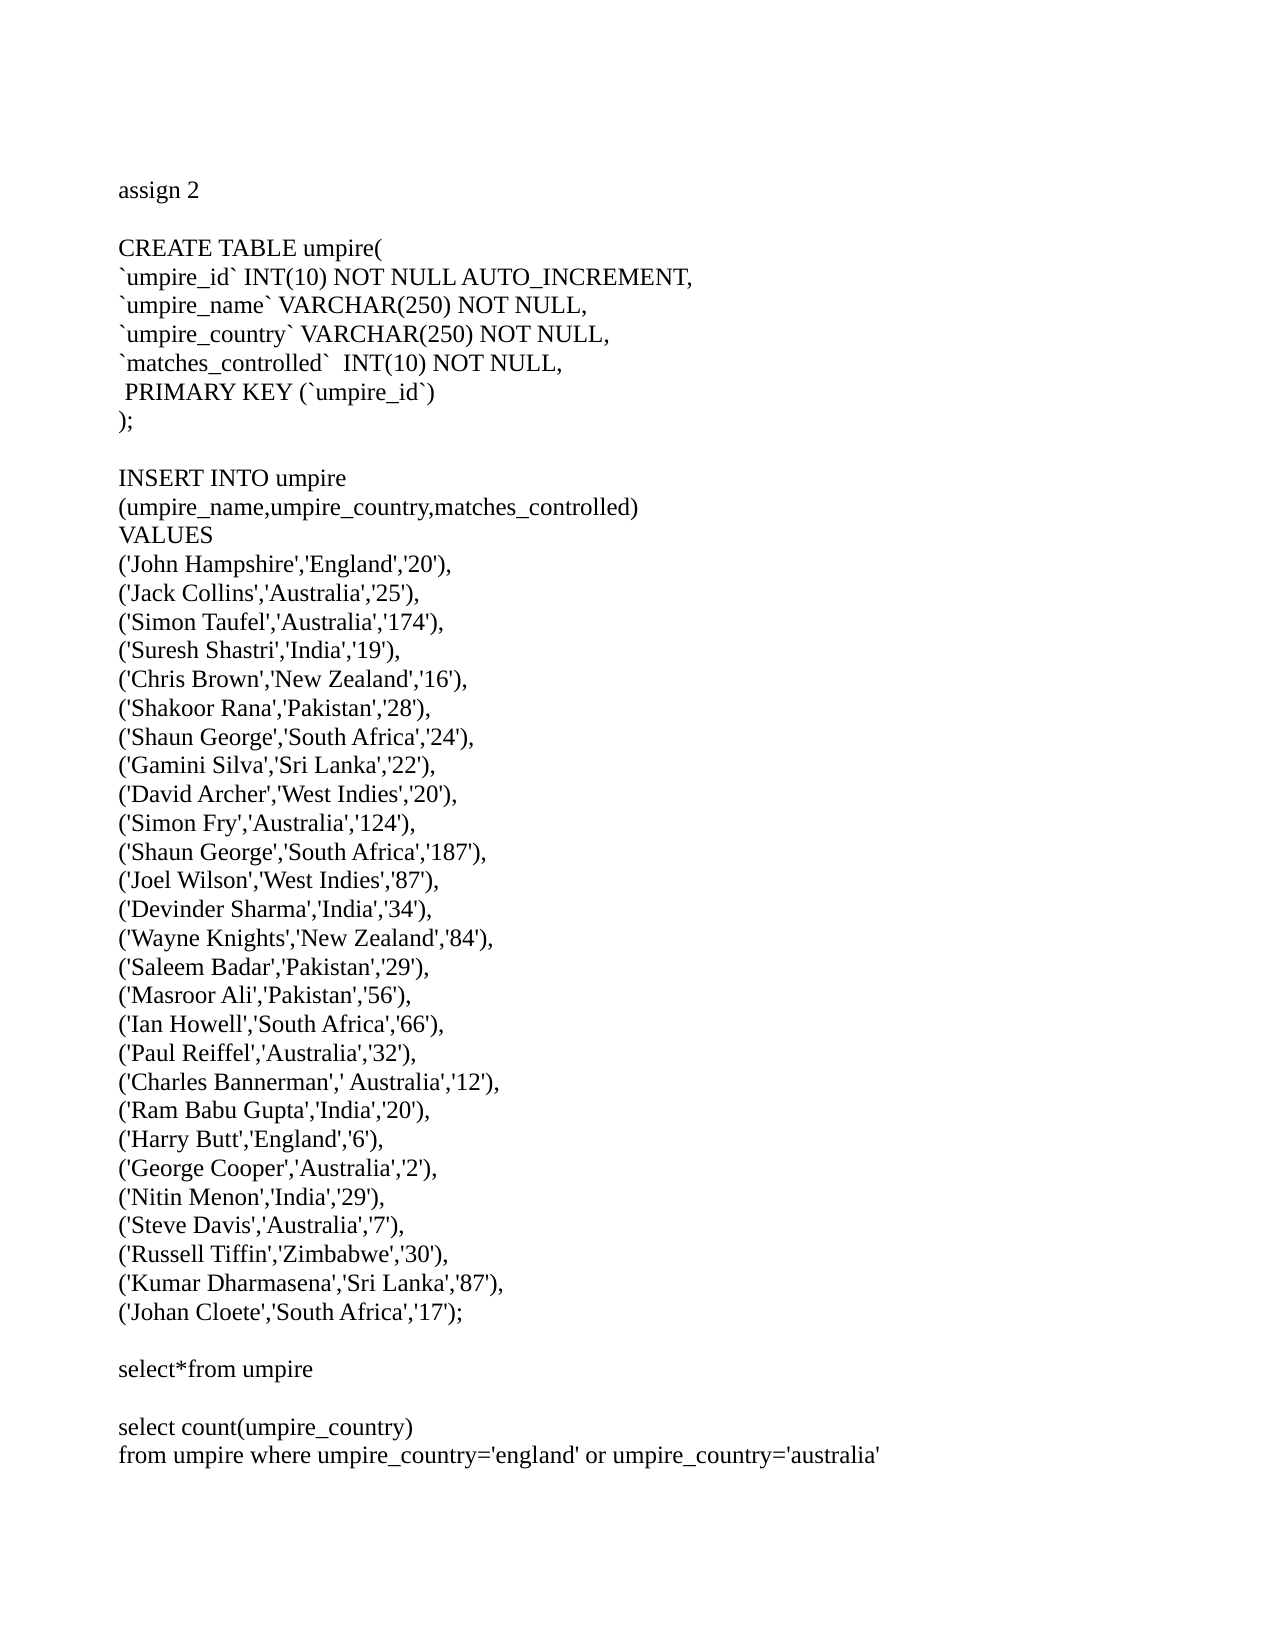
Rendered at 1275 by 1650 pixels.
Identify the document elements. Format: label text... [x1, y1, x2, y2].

text assign 2 [118, 176, 1157, 204]
text CREATE TABLE umpire( `umpire_id` INT(10) NOT NULL AUTO_INCREMENT, `umpire_name` VARCHAR(250) NOT NULL, `umpire_country` VARCHAR(250) NOT NULL, `matches_controlled` INT(10) NOT NULL, PRIMARY KEY (`umpire_id`) ); INSERT INTO umpire (umpire_name,umpire_country,matches_controlled) VALUES ('John Hampshire','England','20'), ('Jack Collins','Australia','25'), ('Simon Taufel','Australia','174'), ('Suresh Shastri','India','19'), ('Chris Brown','New Zealand','16'), ('Shakoor Rana','Pakistan','28'), ('Shaun George','South Africa','24'), ('Gamini Silva','Sri Lanka','22'), ('David Archer','West Indies','20'), ('Simon Fry','Australia','124'), ('Shaun George','South Africa','187'), ('Joel Wilson','West Indies','87'), ('Devinder Sharma','India','34'), ('Wayne Knights','New Zealand','84'), ('Saleem Badar','Pakistan','29'), ('Masroor Ali','Pakistan','56'), ('Ian Howell','South Africa','66'), ('Paul Reiffel','Australia','32'), ('Charles Bannerman',' Australia','12'), ('Ram Babu Gupta','India','20'), ('Harry Butt','England','6'), ('George Cooper','Australia','2'), ('Nitin Menon','India','29'), ('Steve Davis','Australia','7'), ('Russell Tiffin','Zimbabwe','30'), ('Kumar Dharmasena','Sri Lanka','87'), ('Johan Cloete','South Africa','17'); select*from umpire select count(umpire_country) from umpire where umpire_country='england' or umpire_country='australia' [118, 233, 1157, 1527]
